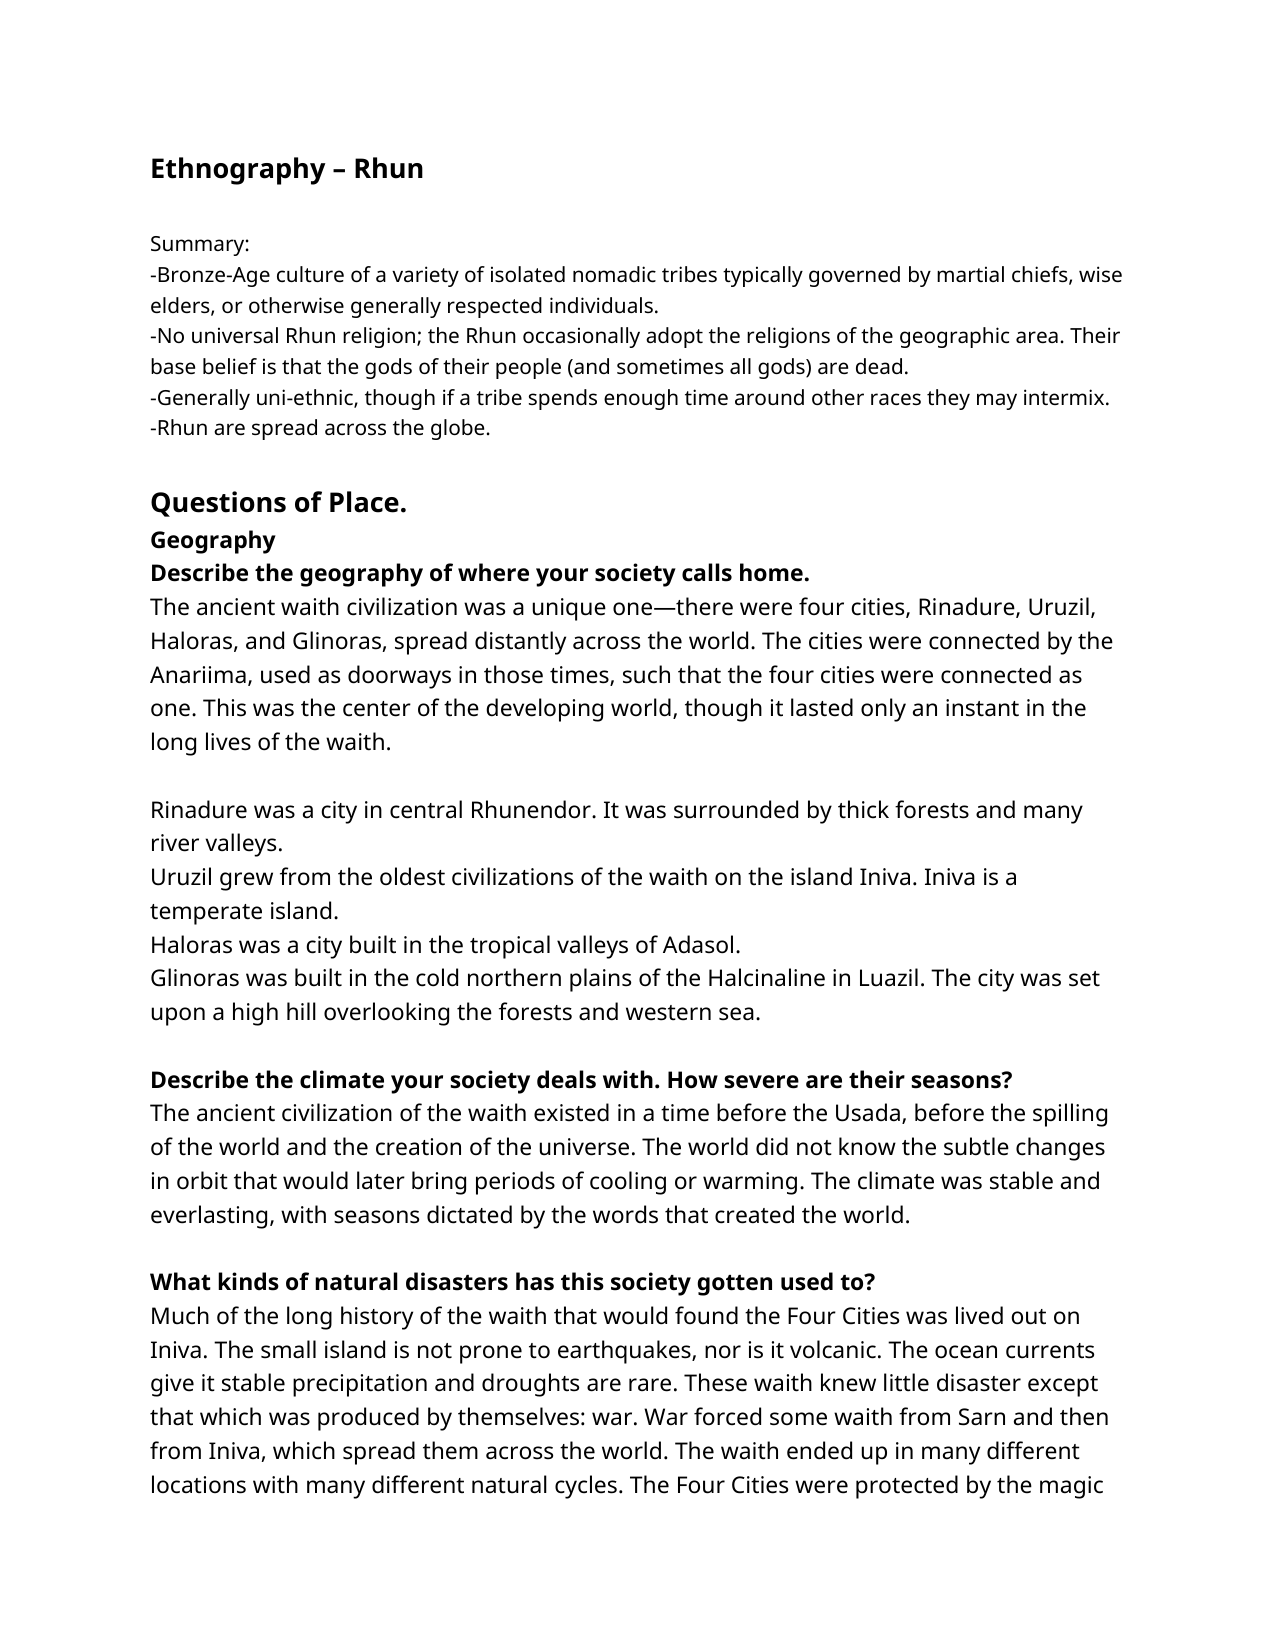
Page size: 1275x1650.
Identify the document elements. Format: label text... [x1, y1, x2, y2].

text Summary: [150, 229, 1125, 258]
text Glinoras was built in the cold northern plains of the Halcinaline in Luazil. The city was set upon a high hill overlooking the forests and western sea. [150, 962, 1125, 1027]
text Questions of Place. [150, 484, 1125, 521]
text Much of the long history of the waith that would found the Four Cities was lived out on Iniva. The small island is not prone to earthquakes, nor is it volcanic. The ocean currents give it stable precipitation and droughts are rare. These waith knew little disaster except that which was produced by themselves: war. War forced some waith from Sarn and then from Iniva, which spread them across the world. The waith ended up in many different locations with many different natural cycles. The Four Cities were protected by the magic [150, 1300, 1125, 1500]
text -No universal Rhun religion; the Rhun occasionally adopt the religions of the geographic area. Their base belief is that the gods of their people (and sometimes all gods) are dead. [150, 321, 1125, 381]
text Rinadure was a city in central Rhunendor. It was surrounded by thick forests and many river valleys. [150, 793, 1125, 858]
text Describe the climate your society deals with. How severe are their seasons? [150, 1030, 1125, 1095]
text Geography [150, 523, 1125, 555]
text Uruzil grew from the oldest civilizations of the waith on the island Iniva. Iniva is a temperate island. [150, 861, 1125, 926]
text What kinds of natural disasters has this society gotten used to? [150, 1232, 1125, 1297]
text The ancient civilization of the waith existed in a time before the Usada, before the spilling of the world and the creation of the universe. The world did not know the subtle changes in orbit that would later bring periods of cooling or warming. The climate was stable and everlasting, with seasons dictated by the words that created the world. [150, 1097, 1125, 1230]
text Ethnography – Rhun [150, 150, 1125, 187]
text -Generally uni-ethnic, though if a tribe spends enough time around other races they may intermix. [150, 383, 1125, 411]
text The ancient waith civilization was a unique one—there were four cities, Rinadure, Uruzil, Haloras, and Glinoras, spread distantly across the world. The cities were connected by the Anariima, used as doorways in those times, such that the four cities were connected as one. This was the center of the developing world, though it lasted only an instant in the long lives of the waith. [150, 591, 1125, 757]
text -Bronze-Age culture of a variety of isolated nomadic tribes typically governed by martial chiefs, wise elders, or otherwise generally respected individuals. [150, 260, 1125, 319]
text Describe the geography of where your society calls home. [150, 557, 1125, 588]
text Haloras was a city built in the tropical valleys of Adasol. [150, 928, 1125, 960]
text -Rhun are spread across the globe. [150, 413, 1125, 442]
